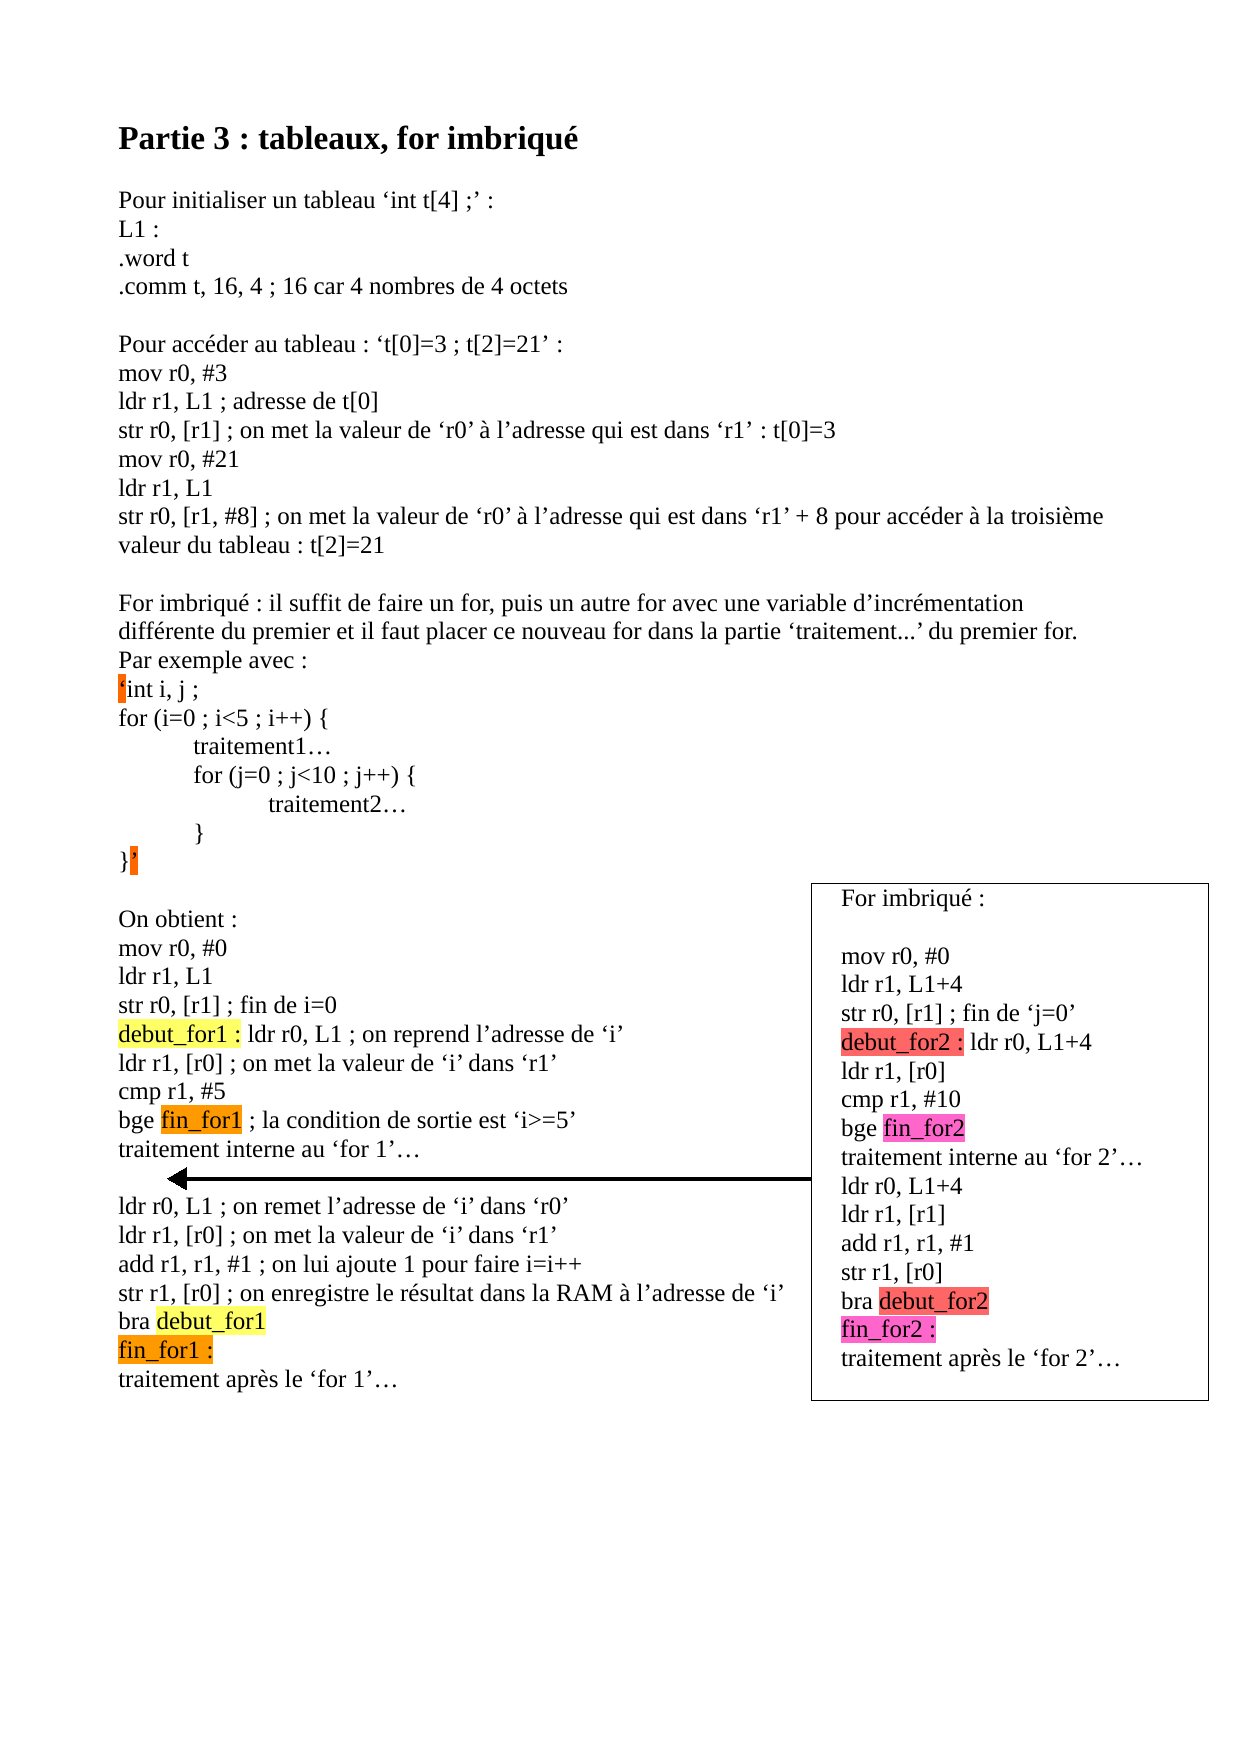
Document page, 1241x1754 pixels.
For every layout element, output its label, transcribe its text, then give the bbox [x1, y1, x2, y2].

text fin_for1 : [118, 1335, 811, 1364]
text debut_for1 : ldr r0, L1 ; on reprend l’adresse de ‘i’ [812, 1019, 1122, 1048]
text mov r0, #0 [118, 933, 811, 961]
text bge fin_for1 ; la condition de sortie est ‘i>=5’ [118, 1105, 811, 1134]
text for (j=0 ; j<10 ; j++) { [118, 760, 1122, 789]
text str r0, [r1, #8] ; on met la valeur de ‘r0’ à l’adresse qui est dans ‘r1’ + 8 pour accéder à la troisième valeur du tableau : t[2]=21 [118, 501, 1122, 559]
text [812, 904, 1122, 933]
text for (i=0 ; i<5 ; i++) { [118, 703, 1122, 731]
text bra debut_for1 [118, 1306, 811, 1335]
text traitement interne au ‘for 1’… [812, 1134, 1122, 1163]
text Par exemple avec : [118, 645, 1122, 674]
text str r0, [r1] ; fin de i=0 [118, 990, 811, 1019]
text [812, 1364, 1122, 1393]
text ldr r1, [r0] ; on met la valeur de ‘i’ dans ‘r1’ [812, 1048, 1122, 1076]
text ldr r1, L1 ; adresse de t[0] [118, 386, 1122, 415]
text traitement interne au ‘for 1’… [118, 1134, 811, 1163]
text mov r0, #21 [118, 444, 1122, 473]
text L1 : [118, 214, 1122, 243]
text add r1, r1, #1 ; on lui ajoute 1 pour faire i=i++ [118, 1249, 811, 1278]
text bge fin_for1 ; la condition de sortie est ‘i>=5’ [812, 1105, 1122, 1134]
text mov r0, #3 [118, 358, 1122, 386]
text ‘int i, j ; [118, 674, 1122, 703]
text Pour initialiser un tableau ‘int t[4] ;’ : [118, 185, 1122, 214]
text ldr r0, L1 ; on remet l’adresse de ‘i’ dans ‘r0’ [118, 1191, 811, 1220]
text } [118, 818, 1122, 846]
text Partie 3 : tableaux, for imbriqué [118, 118, 1122, 156]
text traitement2… [118, 789, 1122, 818]
text bra debut_for1 [812, 1306, 1122, 1335]
text str r0, [r1] ; on met la valeur de ‘r0’ à l’adresse qui est dans ‘r1’ : t[0]=3 [118, 415, 1122, 444]
text ldr r1, L1 [812, 961, 1122, 990]
text traitement après le ‘for 1’… [118, 1364, 811, 1393]
text add r1, r1, #1 ; on lui ajoute 1 pour faire i=i++ [812, 1249, 1122, 1278]
text str r1, [r0] ; on enregistre le résultat dans la RAM à l’adresse de ‘i’ [812, 1278, 1122, 1306]
text ldr r1, L1 [118, 473, 1122, 501]
text ldr r0, L1 ; on remet l’adresse de ‘i’ dans ‘r0’ [812, 1191, 1122, 1220]
text fin_for1 : [812, 1335, 1122, 1364]
text ldr r1, [r0] ; on met la valeur de ‘i’ dans ‘r1’ [118, 1220, 811, 1249]
text ldr r1, [r0] ; on met la valeur de ‘i’ dans ‘r1’ [812, 1220, 1122, 1249]
text mov r0, #0 [812, 933, 1122, 961]
text traitement1… [118, 731, 1122, 760]
text On obtient : [118, 904, 811, 933]
text For imbriqué : il suffit de faire un for, puis un autre for avec une variable d’incrémentation différente du premier et il faut placer ce nouveau for dans la partie ‘traitement...’ du premier for. [118, 588, 1122, 645]
text .word t [118, 243, 1122, 271]
text str r1, [r0] ; on enregistre le résultat dans la RAM à l’adresse de ‘i’ [118, 1278, 811, 1306]
text ldr r1, L1 [118, 961, 811, 990]
text Pour accéder au tableau : ‘t[0]=3 ; t[2]=21’ : [118, 329, 1122, 358]
text cmp r1, #5 [118, 1076, 811, 1105]
text cmp r1, #5 [812, 1076, 1122, 1105]
text .comm t, 16, 4 ; 16 car 4 nombres de 4 octets [118, 271, 1122, 300]
text str r0, [r1] ; fin de i=0 [812, 990, 1122, 1019]
text }’ [118, 846, 1122, 875]
text debut_for1 : ldr r0, L1 ; on reprend l’adresse de ‘i’ [118, 1019, 811, 1048]
text ldr r1, [r0] ; on met la valeur de ‘i’ dans ‘r1’ [118, 1048, 811, 1076]
